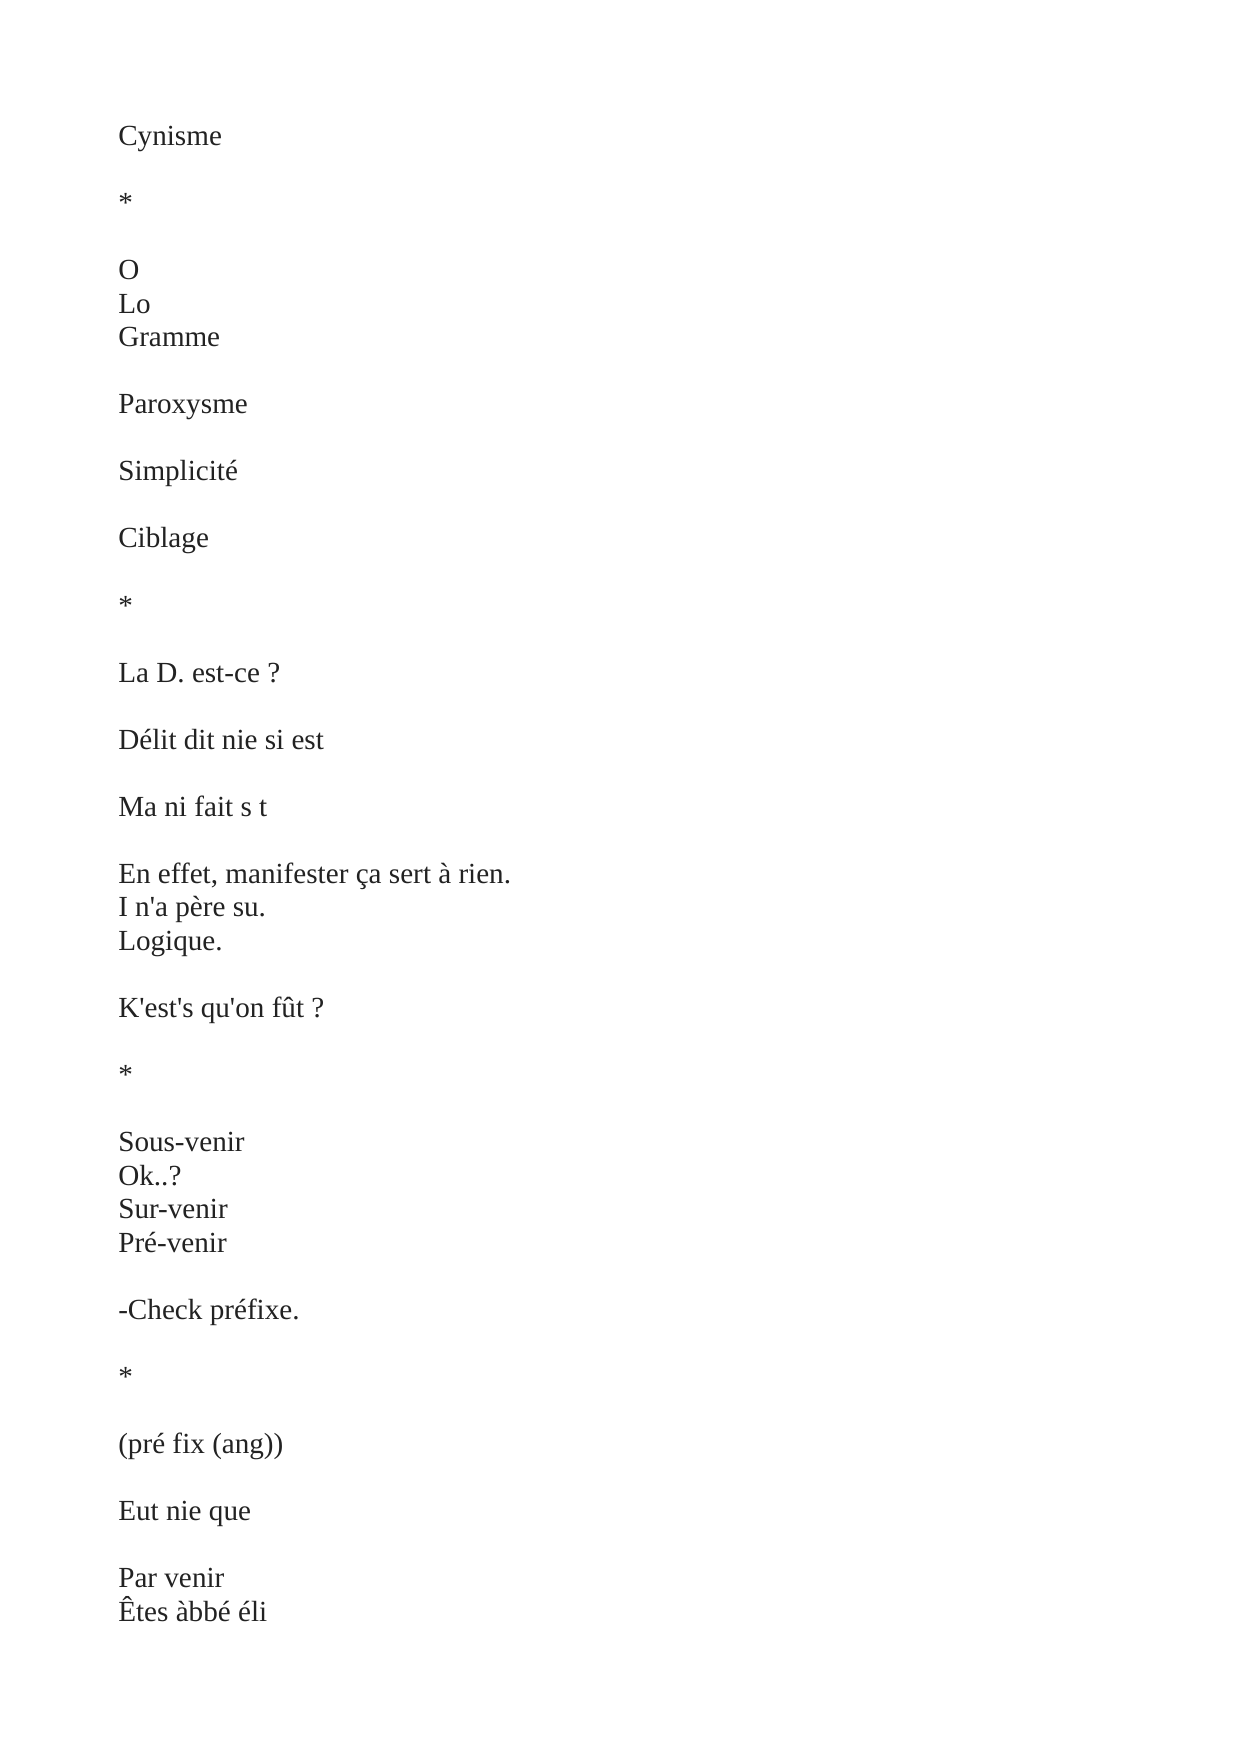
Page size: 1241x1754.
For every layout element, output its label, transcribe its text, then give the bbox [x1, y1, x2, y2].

text Gramme [118, 319, 1122, 353]
text La D. est-ce ? [118, 655, 1122, 688]
text Paroxysme [118, 386, 1122, 420]
text Délit dit nie si est [118, 722, 1122, 755]
text Sur-venir [118, 1191, 1122, 1225]
text * [118, 1359, 1122, 1393]
text Ma ni fait s t [118, 789, 1122, 822]
text Logique. [118, 923, 1122, 957]
text Simplicité [118, 453, 1122, 487]
text Pré-venir [118, 1225, 1122, 1258]
text * [118, 588, 1122, 621]
text Sous-venir [118, 1124, 1122, 1158]
text Par venir [118, 1560, 1122, 1594]
text O [118, 252, 1122, 286]
text Eut nie que [118, 1493, 1122, 1527]
text Ok..? [118, 1158, 1122, 1191]
text Ciblage [118, 521, 1122, 554]
text K'est's qu'on fût ? [118, 990, 1122, 1024]
text Cynisme [118, 118, 1122, 152]
text Êtes àbbé éli [118, 1594, 1122, 1627]
text * [118, 185, 1122, 219]
text (pré fix (ang)) [118, 1426, 1122, 1460]
text En effet, manifester ça sert à rien. [118, 856, 1122, 889]
text -Check préfixe. [118, 1292, 1122, 1326]
text * [118, 1057, 1122, 1091]
text Lo [118, 286, 1122, 319]
text I n'a père su. [118, 889, 1122, 923]
